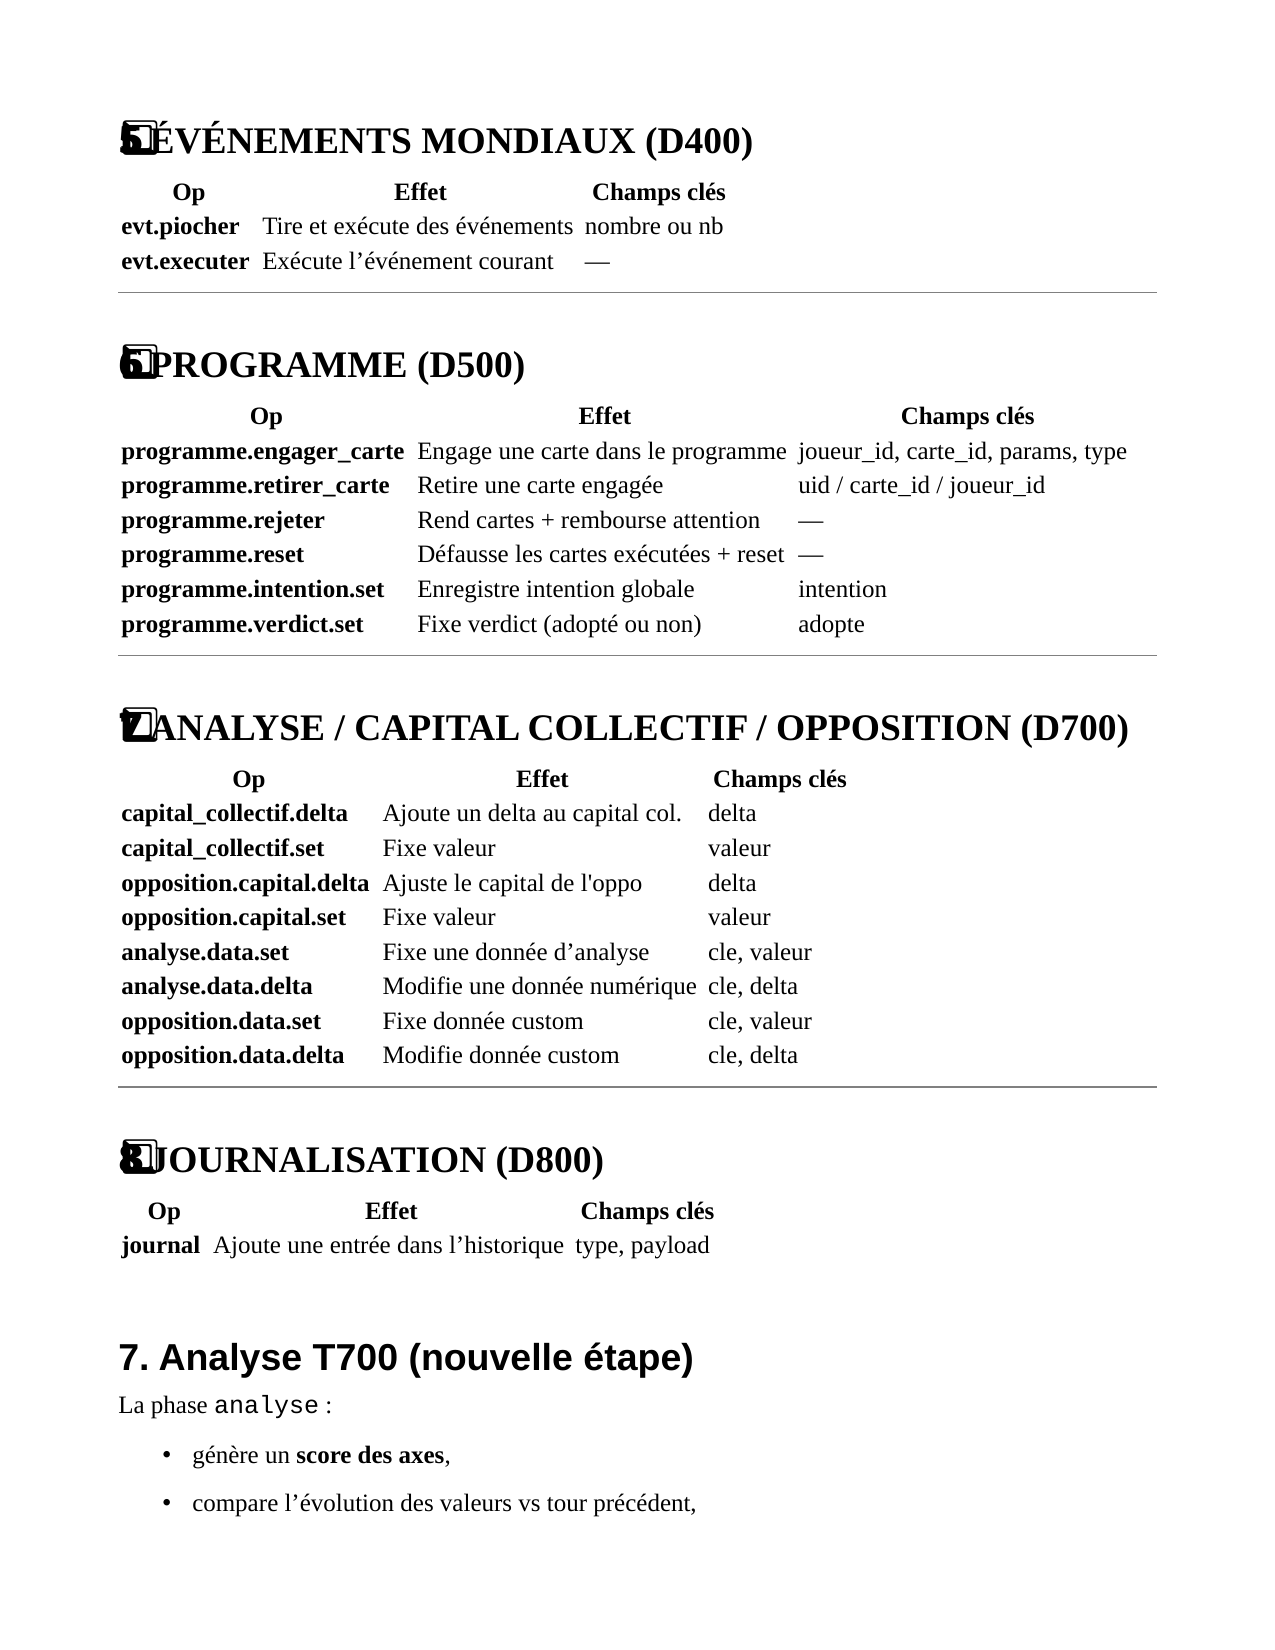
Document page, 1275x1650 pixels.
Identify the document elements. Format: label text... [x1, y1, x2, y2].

table_cell programme.intention.set [118, 571, 414, 606]
table_cell Fixe une donnée d’analyse [379, 934, 705, 968]
table_cell Défausse les cartes exécutées + reset [414, 537, 795, 571]
table_cell Enregistre intention globale [414, 571, 795, 606]
table_cell evt.executer [118, 243, 259, 277]
table_header Op [118, 1193, 210, 1228]
table_cell opposition.capital.delta [118, 865, 379, 899]
table_cell cle, delta [705, 1038, 855, 1072]
table_cell capital_collectif.delta [118, 796, 379, 830]
subtitle 5️⃣ ÉVÉNEMENTS MONDIAUX (D400) [118, 118, 1157, 161]
table_cell Rend cartes + rembourse attention [414, 502, 795, 537]
table_cell opposition.capital.set [118, 899, 379, 934]
table_header Op [118, 398, 414, 433]
table_cell Fixe valeur [379, 830, 705, 865]
list compare l’évolution des valeurs vs tour précédent, [162, 1488, 1157, 1517]
table_header Champs clés [582, 174, 736, 208]
table_cell programme.verdict.set [118, 606, 414, 640]
table_cell delta [705, 796, 855, 830]
table_cell nombre ou nb [582, 208, 736, 243]
subtitle 8️⃣ JOURNALISATION (D800) [118, 1137, 1157, 1181]
table_header Effet [259, 174, 582, 208]
table_cell analyse.data.delta [118, 969, 379, 1003]
table_cell — [795, 502, 1140, 537]
table_cell Fixe donnée custom [379, 1003, 705, 1038]
table_cell cle, valeur [705, 934, 855, 968]
table_cell analyse.data.set [118, 934, 379, 968]
table_cell Modifie une donnée numérique [379, 969, 705, 1003]
table_cell Engage une carte dans le programme [414, 433, 795, 467]
table_cell Modifie donnée custom [379, 1038, 705, 1072]
text La phase analyse : [118, 1390, 1157, 1421]
table_cell Fixe verdict (adopté ou non) [414, 606, 795, 640]
table_cell capital_collectif.set [118, 830, 379, 865]
table_cell Tire et exécute des événements [259, 208, 582, 243]
table_cell programme.retirer_carte [118, 468, 414, 502]
table_header Champs clés [705, 761, 855, 796]
subtitle 7️⃣ ANALYSE / CAPITAL COLLECTIF / OPPOSITION (D700) [118, 705, 1157, 748]
table_cell joueur_id, carte_id, params, type [795, 433, 1140, 467]
table_cell opposition.data.set [118, 1003, 379, 1038]
table_cell delta [705, 865, 855, 899]
table_cell — [795, 537, 1140, 571]
subtitle 6️⃣ PROGRAMME (D500) [118, 343, 1157, 386]
table_header Champs clés [572, 1193, 723, 1228]
table_header Op [118, 174, 259, 208]
subtitle 7. Analyse T700 (nouvelle étape) [118, 1335, 1157, 1378]
table_cell intention [795, 571, 1140, 606]
table_cell type, payload [572, 1228, 723, 1262]
table_cell valeur [705, 899, 855, 934]
table_header Effet [414, 398, 795, 433]
table_cell adopte [795, 606, 1140, 640]
table_cell programme.engager_carte [118, 433, 414, 467]
table_cell Exécute l’événement courant [259, 243, 582, 277]
table_cell opposition.data.delta [118, 1038, 379, 1072]
table_header Effet [379, 761, 705, 796]
table_cell cle, valeur [705, 1003, 855, 1038]
table_cell Fixe valeur [379, 899, 705, 934]
table_header Champs clés [795, 398, 1140, 433]
table_header Effet [210, 1193, 572, 1228]
table_cell — [582, 243, 736, 277]
table_cell programme.reset [118, 537, 414, 571]
table_cell Retire une carte engagée [414, 468, 795, 502]
table_cell Ajuste le capital de l'oppo [379, 865, 705, 899]
table_cell journal [118, 1228, 210, 1262]
table_cell evt.piocher [118, 208, 259, 243]
table_cell uid / carte_id / joueur_id [795, 468, 1140, 502]
table_cell programme.rejeter [118, 502, 414, 537]
table_header Op [118, 761, 379, 796]
table_cell valeur [705, 830, 855, 865]
table_cell Ajoute une entrée dans l’historique [210, 1228, 572, 1262]
list génère un score des axes, [162, 1440, 1157, 1469]
table_cell Ajoute un delta au capital col. [379, 796, 705, 830]
table_cell cle, delta [705, 969, 855, 1003]
